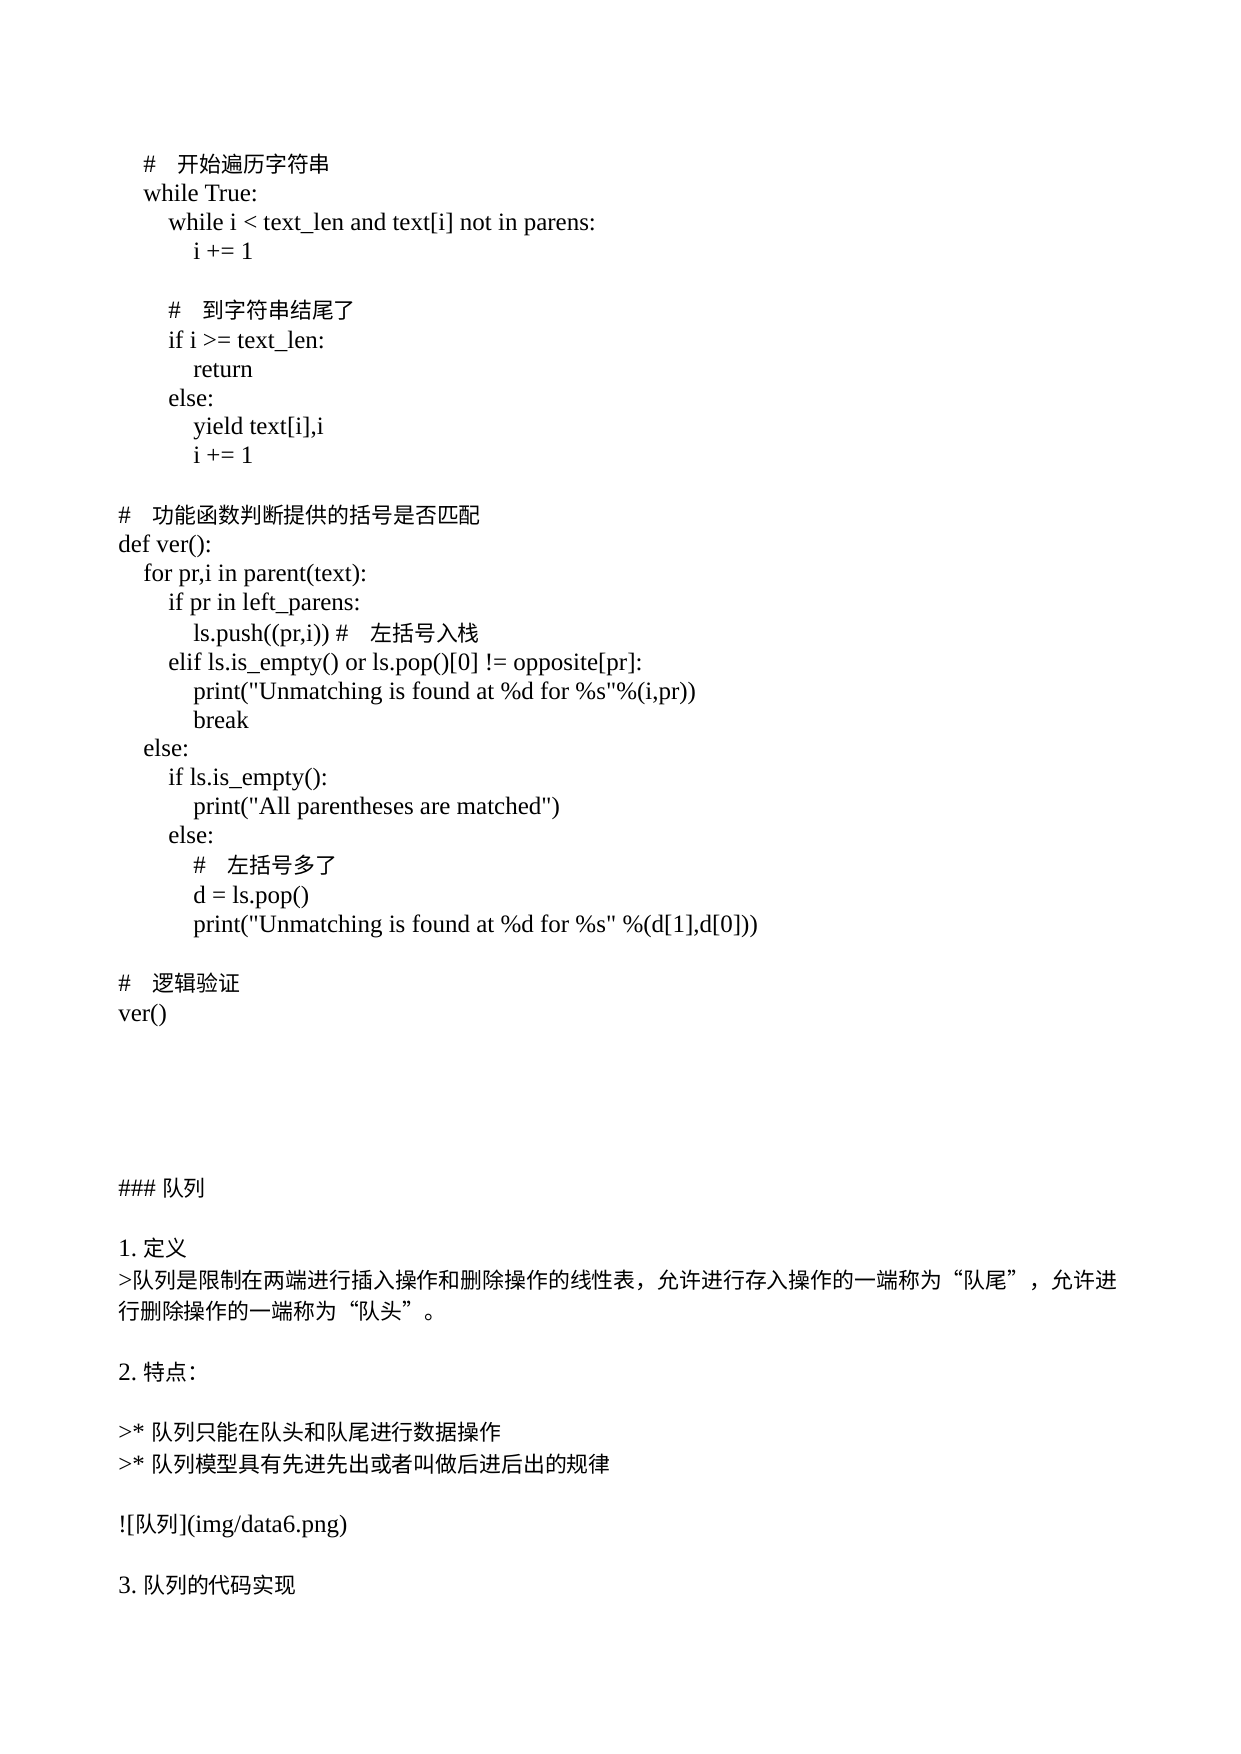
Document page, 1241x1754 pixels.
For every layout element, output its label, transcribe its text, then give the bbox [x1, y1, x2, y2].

text def ver(): [118, 529, 1122, 558]
text 2. 特点： [118, 1355, 1122, 1386]
text print("Unmatching is found at %d for %s"%(i,pr)) [118, 676, 1122, 705]
text # 到字符串结尾了 [118, 293, 1122, 325]
text ver() [118, 998, 1122, 1027]
text 3. 队列的代码实现 [118, 1568, 1122, 1599]
text else: [118, 820, 1122, 848]
text >* 队列模型具有先进先出或者叫做后进后出的规律 [118, 1447, 1122, 1478]
text # 功能函数判断提供的括号是否匹配 [118, 498, 1122, 529]
text while True: [118, 178, 1122, 207]
text ![队列](img/data6.png) [118, 1507, 1122, 1539]
text ### 队列 [118, 1171, 1122, 1202]
text i += 1 [118, 236, 1122, 265]
text # 开始遍历字符串 [118, 147, 1122, 178]
text else: [118, 383, 1122, 411]
text for pr,i in parent(text): [118, 558, 1122, 587]
text >队列是限制在两端进行插入操作和删除操作的线性表，允许进行存入操作的一端称为“队尾”，允许进行删除操作的一端称为“队头”。 [118, 1263, 1122, 1326]
text while i < text_len and text[i] not in parens: [118, 207, 1122, 236]
text print("Unmatching is found at %d for %s" %(d[1],d[0])) [118, 909, 1122, 938]
text d = ls.pop() [118, 880, 1122, 909]
text if i >= text_len: [118, 325, 1122, 354]
text i += 1 [118, 440, 1122, 469]
text ls.push((pr,i)) # 左括号入栈 [118, 616, 1122, 647]
text yield text[i],i [118, 411, 1122, 440]
text return [118, 354, 1122, 383]
text if pr in left_parens: [118, 587, 1122, 616]
text >* 队列只能在队头和队尾进行数据操作 [118, 1415, 1122, 1447]
text if ls.is_empty(): [118, 762, 1122, 791]
text # 左括号多了 [118, 848, 1122, 880]
text 1. 定义 [118, 1231, 1122, 1263]
text elif ls.is_empty() or ls.pop()[0] != opposite[pr]: [118, 647, 1122, 676]
text break [118, 705, 1122, 733]
text # 逻辑验证 [118, 966, 1122, 998]
text else: [118, 733, 1122, 762]
text print("All parentheses are matched") [118, 791, 1122, 820]
